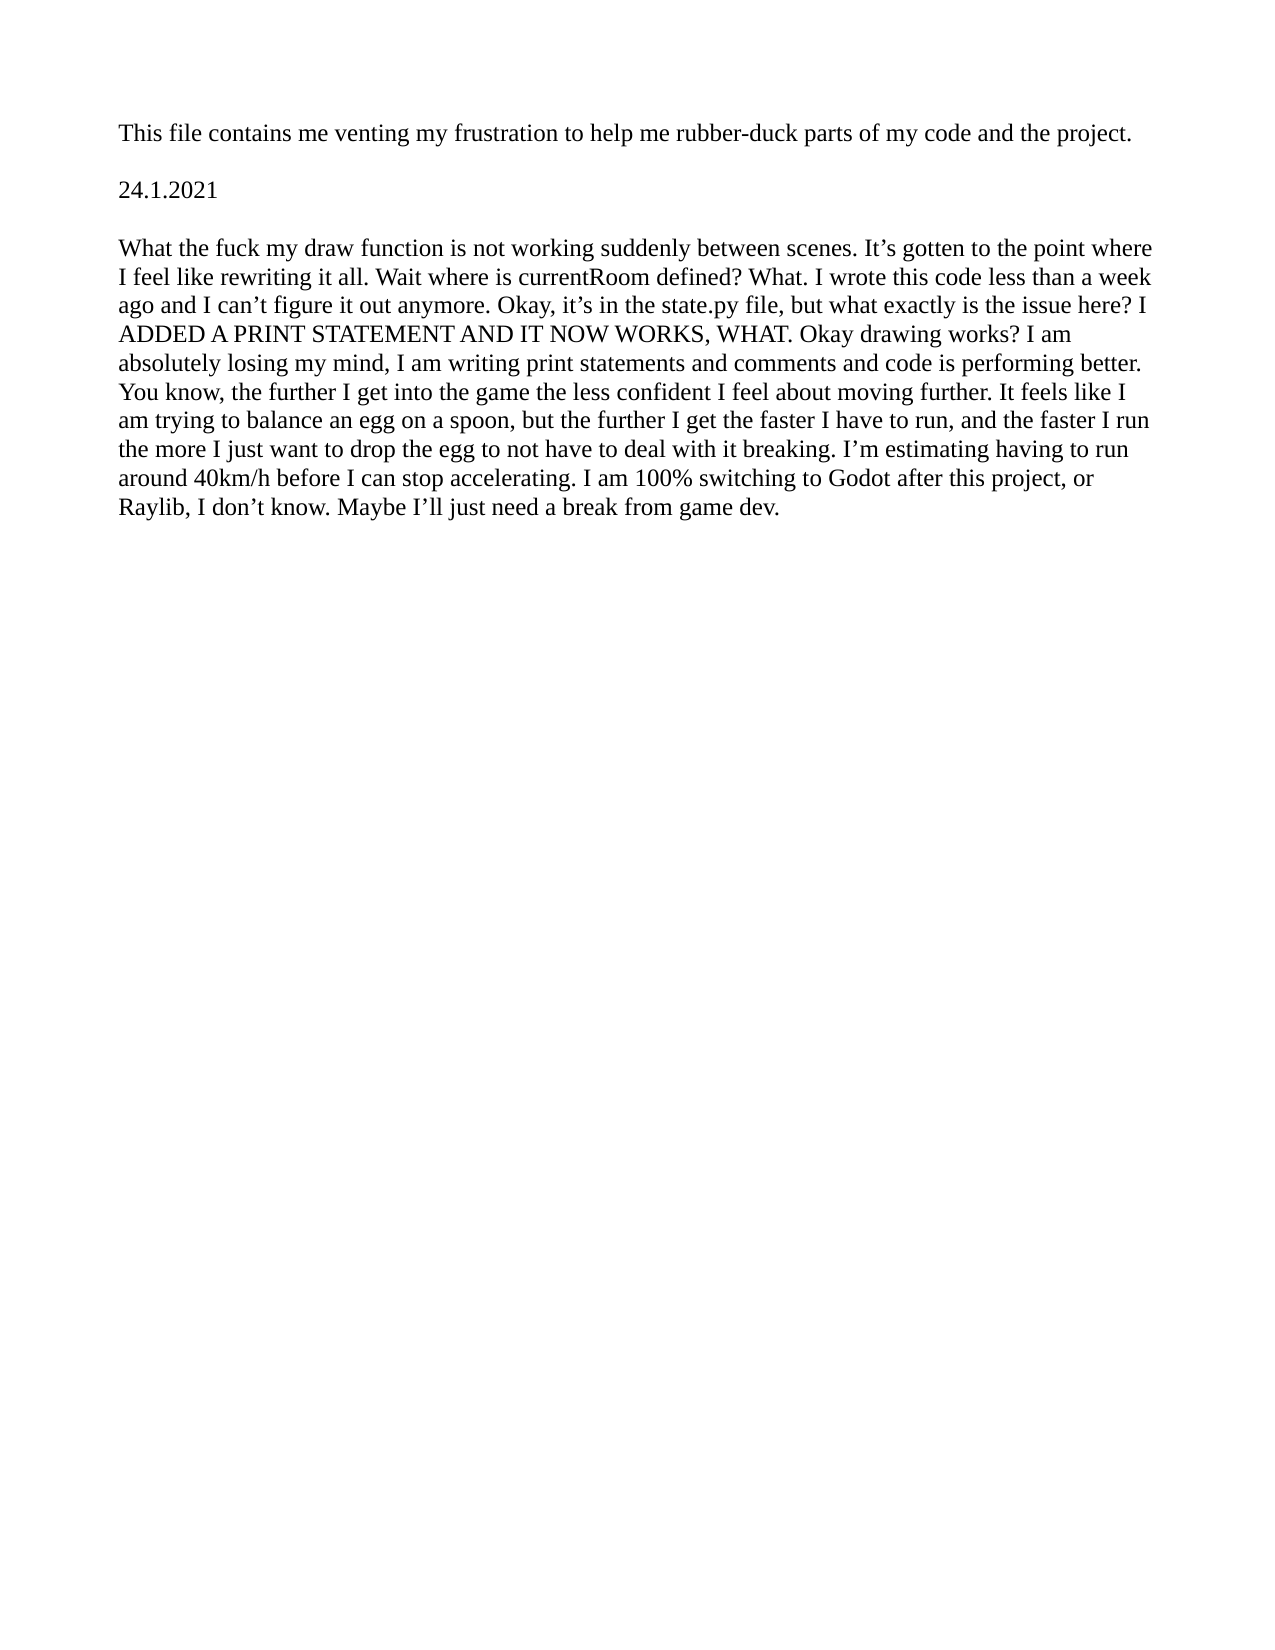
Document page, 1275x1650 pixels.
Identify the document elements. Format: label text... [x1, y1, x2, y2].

text What the fuck my draw function is not working suddenly between scenes. It’s gotten to the point where I feel like rewriting it all. Wait where is currentRoom defined? What. I wrote this code less than a week ago and I can’t figure it out anymore. Okay, it’s in the state.py file, but what exactly is the issue here? I ADDED A PRINT STATEMENT AND IT NOW WORKS, WHAT. Okay drawing works? I am absolutely losing my mind, I am writing print statements and comments and code is performing better. You know, the further I get into the game the less confident I feel about moving further. It feels like I am trying to balance an egg on a spoon, but the further I get the faster I have to run, and the faster I run the more I just want to drop the egg to not have to deal with it breaking. I’m estimating having to run around 40km/h before I can stop accelerating. I am 100% switching to Godot after this project, or Raylib, I don’t know. Maybe I’ll just need a break from game dev. [118, 233, 1157, 521]
text 24.1.2021 [118, 176, 1157, 204]
text This file contains me venting my frustration to help me rubber-duck parts of my code and the project. [118, 118, 1157, 147]
